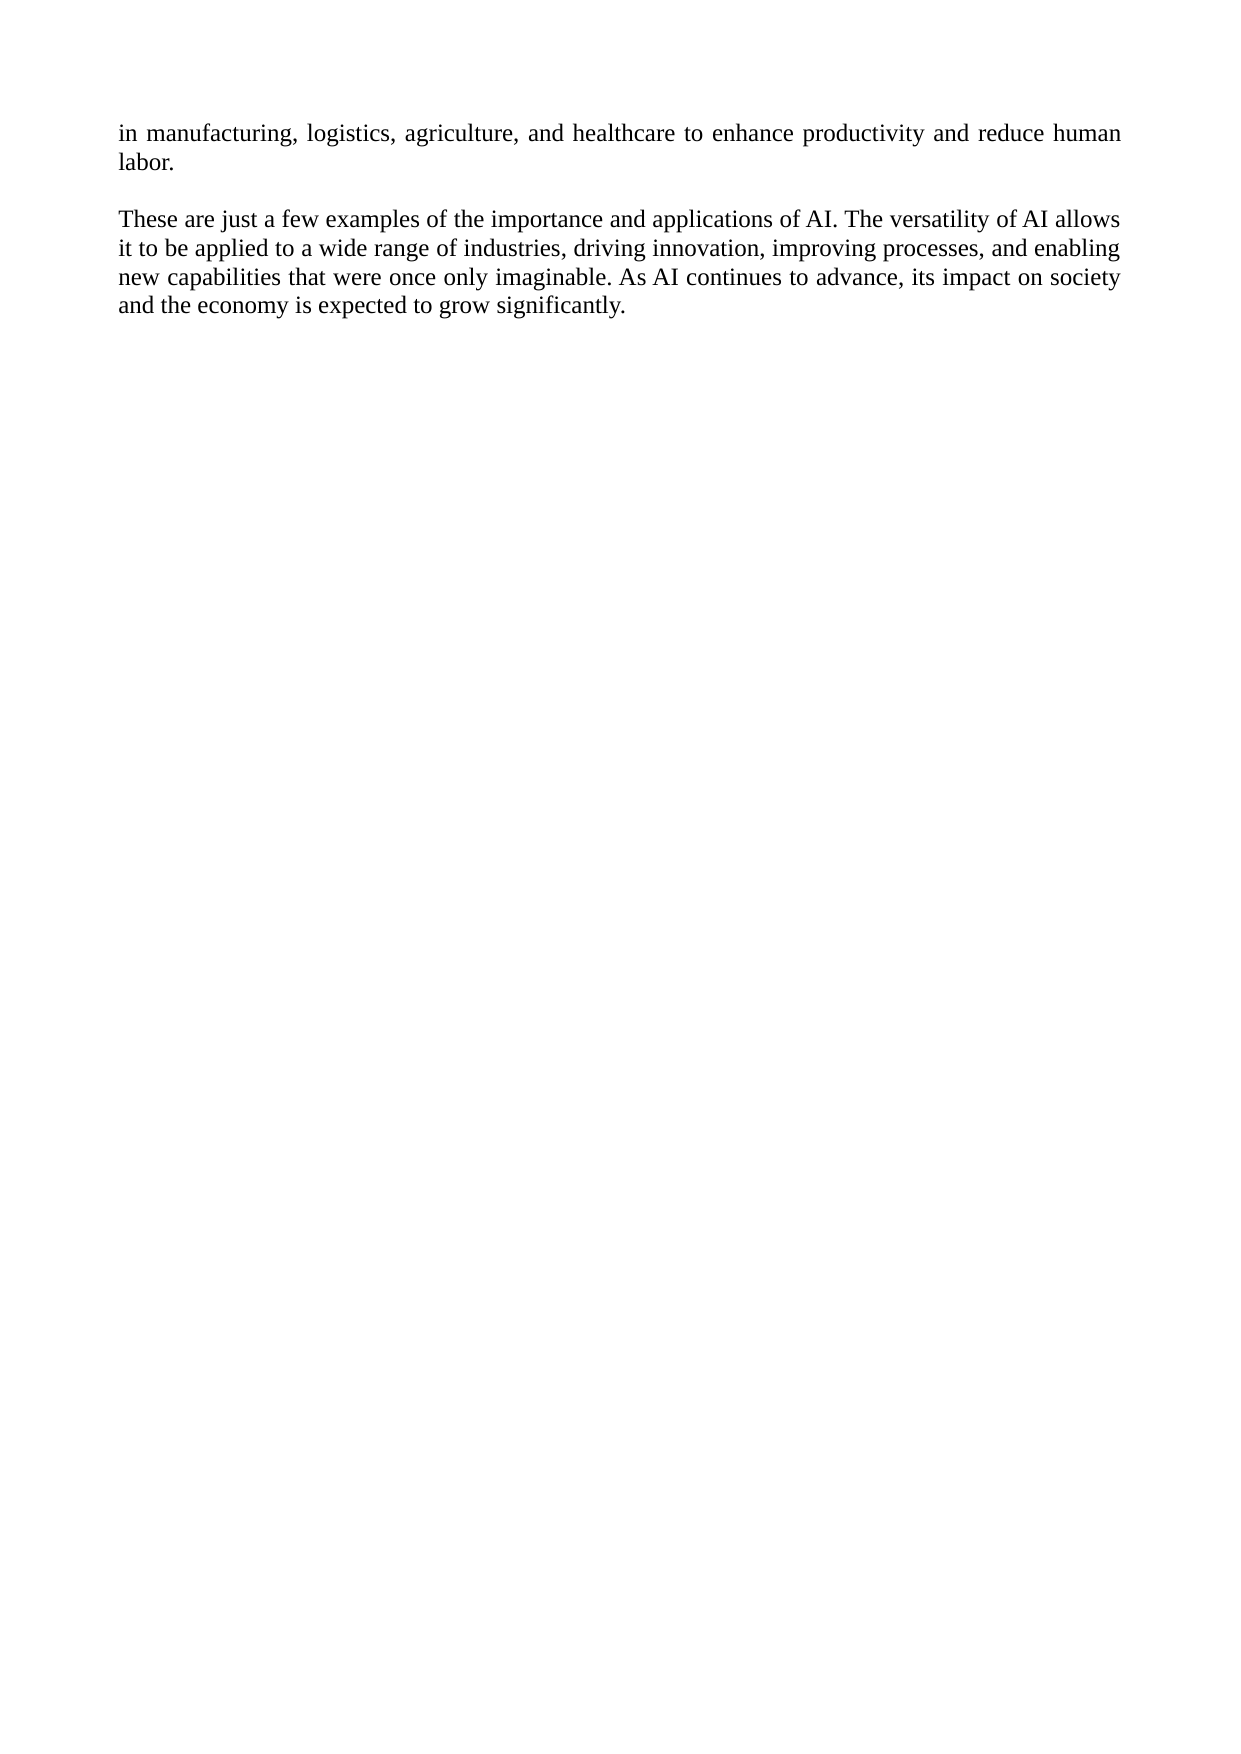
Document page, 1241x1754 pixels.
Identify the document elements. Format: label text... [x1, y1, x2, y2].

text These are just a few examples of the importance and applications of AI. The versatility of AI allows it to be applied to a wide range of industries, driving innovation, improving processes, and enabling new capabilities that were once only imaginable. As AI continues to advance, its impact on society and the economy is expected to grow significantly. [118, 204, 1122, 319]
text in manufacturing, logistics, agriculture, and healthcare to enhance productivity and reduce human labor. [118, 118, 1122, 176]
